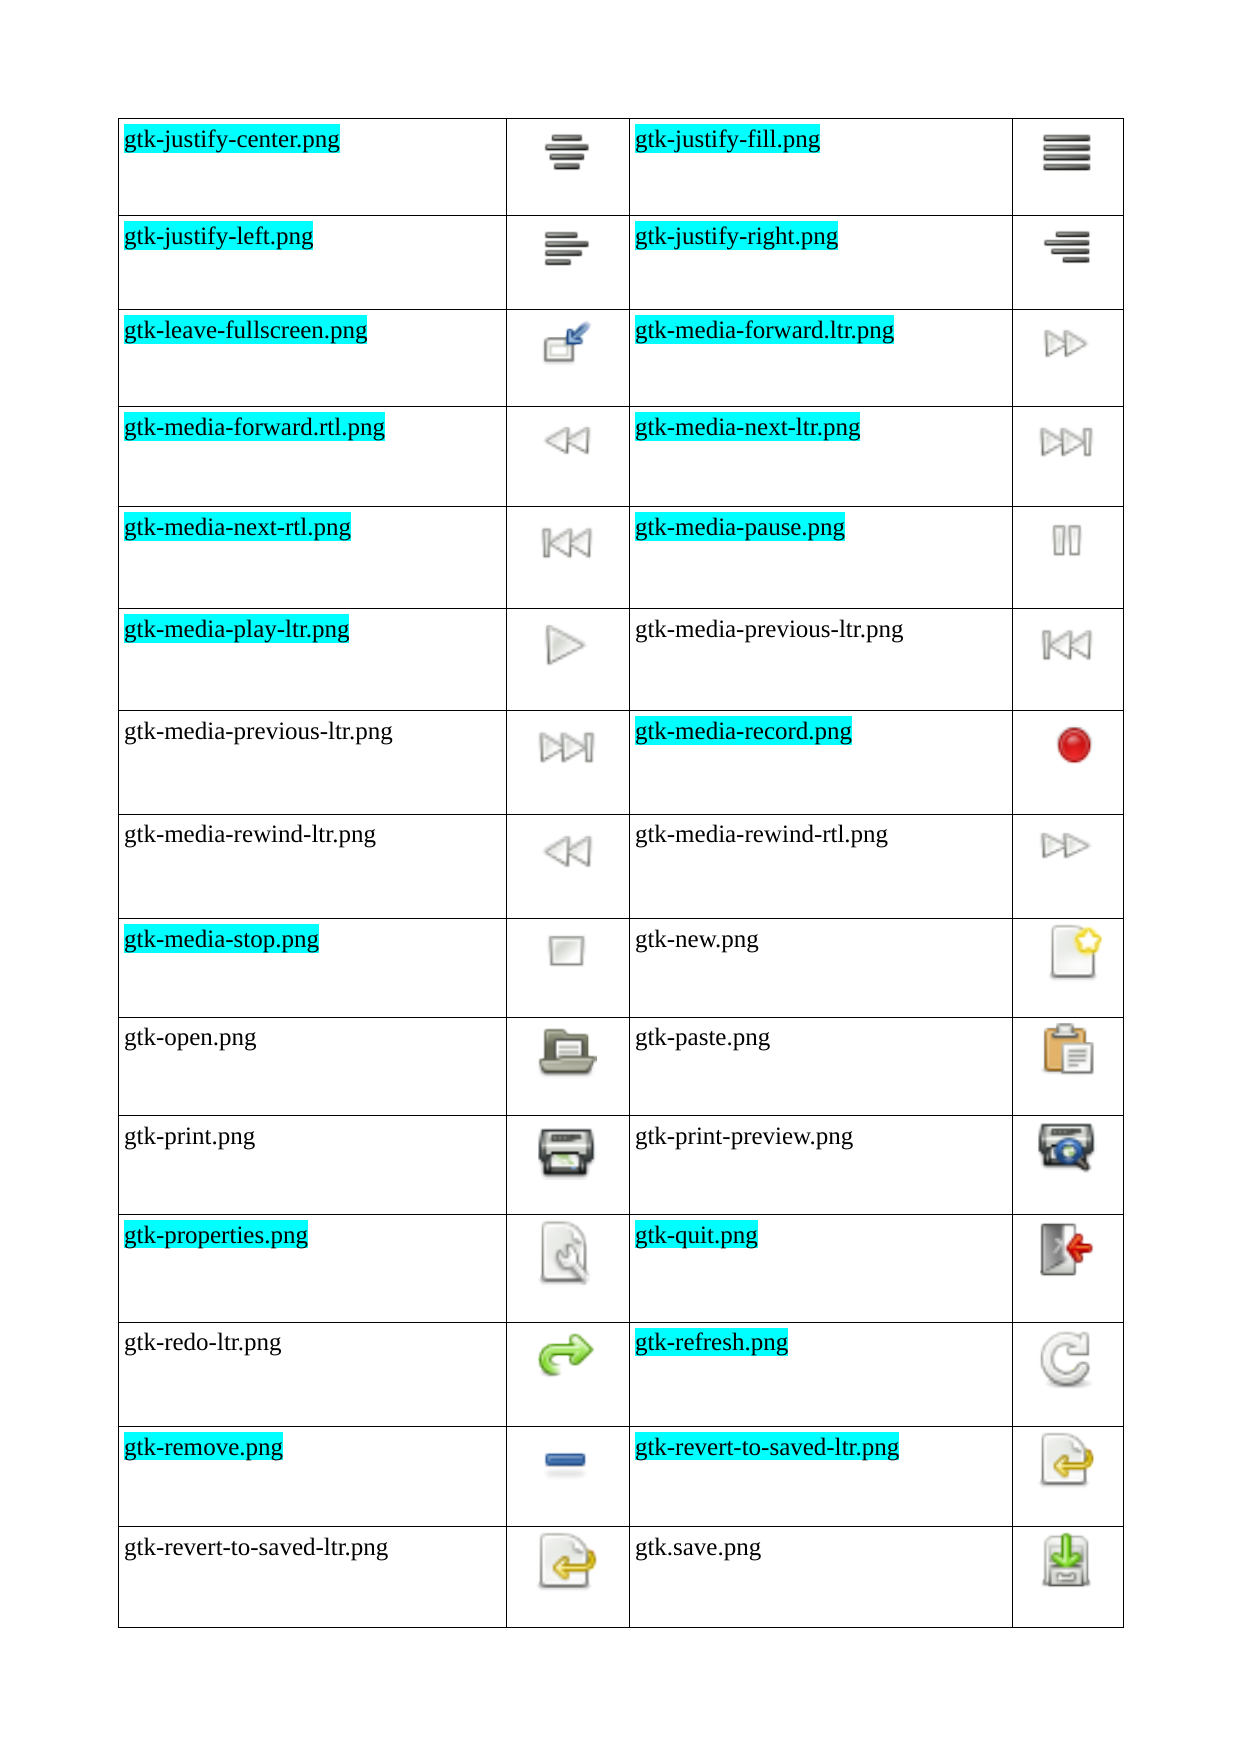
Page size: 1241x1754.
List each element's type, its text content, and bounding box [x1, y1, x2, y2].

picture [537, 412, 597, 469]
table_cell [1013, 1018, 1123, 1022]
picture [1037, 1120, 1097, 1175]
table_cell gtk-new.png [630, 919, 1012, 1017]
picture [1047, 716, 1103, 776]
table_cell [507, 1215, 629, 1322]
picture [537, 1219, 597, 1288]
picture [538, 315, 596, 371]
table_cell gtk-print.png [119, 1116, 506, 1214]
table_cell gtk-open.png [119, 1018, 506, 1115]
table_cell [507, 310, 629, 406]
table_cell [507, 815, 629, 918]
picture [1037, 1327, 1098, 1392]
picture [534, 614, 601, 676]
table_cell gtk-refresh.png [630, 1323, 1012, 1426]
table_cell [507, 119, 629, 215]
table_cell gtk-justify-fill.png [630, 119, 1012, 215]
table_cell [1013, 1116, 1123, 1214]
picture [536, 716, 599, 779]
table_cell gtk-media-rewind-rtl.png [630, 815, 1012, 918]
table_cell [507, 1023, 629, 1115]
table_cell gtk-revert-to-saved-ltr.png [630, 1427, 1012, 1526]
table_cell gtk-media-stop.png [119, 919, 506, 1017]
picture [537, 1327, 597, 1386]
picture [1039, 315, 1096, 372]
table_cell [1013, 1427, 1123, 1526]
table_cell [1013, 407, 1123, 506]
table_cell [1013, 1328, 1123, 1426]
picture [1037, 412, 1097, 472]
table_cell gtk-media-pause.png [630, 507, 1012, 608]
table_cell [507, 1328, 629, 1426]
table_cell [1013, 216, 1123, 309]
table_cell [1013, 310, 1123, 406]
table_cell gtk-media-record.png [630, 711, 1012, 813]
table_cell gtk-media-previous-ltr.png [630, 609, 1012, 710]
picture [1040, 221, 1095, 272]
picture [537, 1120, 597, 1180]
table_cell gtk-media-next-rtl.png [119, 507, 506, 608]
picture [1039, 123, 1096, 181]
table_cell [507, 919, 629, 1017]
table_cell gtk-leave-fullscreen.png [119, 310, 506, 406]
table_cell gtk-media-forward.rtl.png [119, 407, 506, 506]
table_cell gtk-properties.png [119, 1215, 506, 1322]
table_cell [507, 507, 629, 608]
table_cell [1013, 119, 1123, 215]
table_cell [507, 407, 629, 506]
table_cell [507, 609, 629, 710]
table_cell [1013, 507, 1123, 608]
picture [1039, 1219, 1096, 1279]
picture [1041, 512, 1094, 571]
picture [1047, 923, 1105, 983]
table_cell gtk-media-rewind-ltr.png [119, 815, 506, 918]
table_cell gtk-remove.png [119, 1427, 506, 1526]
table_cell gtk-paste.png [630, 1018, 1012, 1115]
table_cell [1013, 1279, 1123, 1322]
table_cell gtk-revert-to-saved-ltr.png [119, 1527, 506, 1627]
table_cell gtk-print-preview.png [630, 1116, 1012, 1214]
table_cell gtk-media-play-ltr.png [119, 609, 506, 710]
table_cell gtk-justify-right.png [630, 216, 1012, 309]
table_cell [507, 1427, 629, 1526]
table_cell [507, 711, 629, 813]
table_cell [1013, 609, 1123, 710]
table_cell gtk-justify-left.png [119, 216, 506, 309]
table_cell [1013, 711, 1123, 813]
picture [539, 512, 596, 574]
table_cell [1013, 1527, 1123, 1627]
table_cell [1013, 919, 1123, 1017]
table_cell [507, 1116, 629, 1214]
table_cell [507, 216, 629, 309]
picture [541, 123, 594, 180]
picture [1035, 819, 1100, 872]
picture [1037, 1431, 1097, 1490]
table_cell gtk-quit.png [630, 1215, 1012, 1322]
picture [541, 221, 594, 275]
table_cell [1013, 815, 1123, 918]
picture [1039, 614, 1096, 676]
table_cell gtk-media-previous-ltr.png [119, 711, 506, 813]
table_cell gtk-media-next-ltr.png [630, 407, 1012, 506]
picture [534, 923, 601, 981]
picture [1037, 1531, 1097, 1590]
table_cell gtk-justify-center.png [119, 119, 506, 215]
picture [535, 1531, 600, 1593]
table_cell gtk-redo-ltr.png [119, 1323, 506, 1426]
table_cell [1013, 1215, 1123, 1278]
table_cell gtk.save.png [630, 1527, 1012, 1627]
picture [537, 1022, 597, 1081]
table_cell [507, 1018, 629, 1022]
table_cell [507, 1527, 629, 1627]
table_cell [507, 1323, 629, 1327]
picture [536, 819, 599, 884]
table_cell gtk-media-forward.ltr.png [630, 310, 1012, 406]
table_cell [1013, 1023, 1123, 1115]
table_cell [1013, 1323, 1123, 1327]
picture [1038, 1022, 1096, 1079]
picture [535, 1431, 600, 1492]
